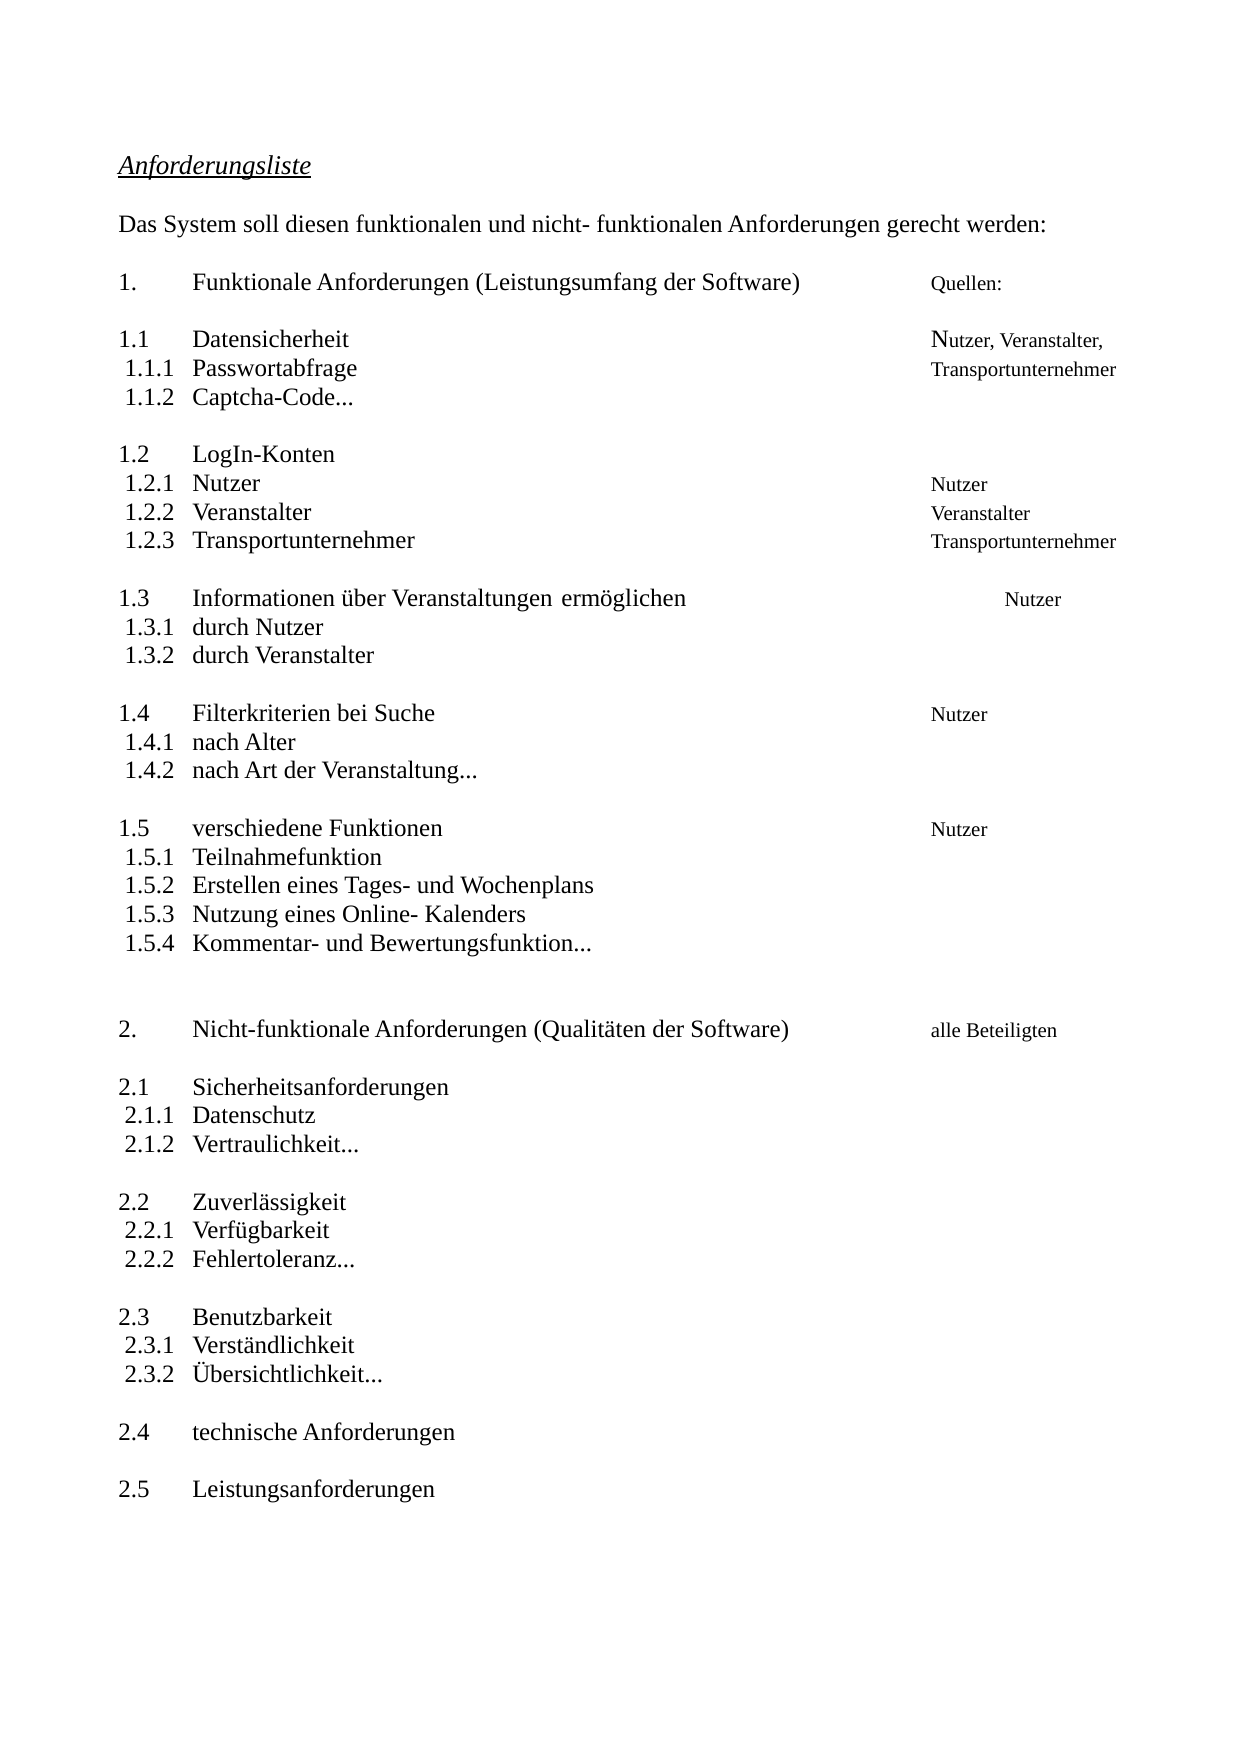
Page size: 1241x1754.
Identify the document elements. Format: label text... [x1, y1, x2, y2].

text 1.1.2 Captcha-Code... [118, 382, 1122, 410]
text 1.5.4 Kommentar- und Bewertungsfunktion... [118, 928, 1122, 957]
text 2.2.1 Verfügbarkeit [118, 1215, 1122, 1244]
text 1.5.1 Teilnahmefunktion [118, 842, 1122, 870]
text 1.3.2 durch Veranstalter [118, 640, 1122, 669]
text 2.4 technische Anforderungen [118, 1417, 1122, 1445]
text 1.5.3 Nutzung eines Online- Kalenders [118, 899, 1122, 928]
text 1.5.2 Erstellen eines Tages- und Wochenplans [118, 870, 1122, 899]
text 2.2.2 Fehlertoleranz... [118, 1244, 1122, 1273]
text 1.2.3 Transportunternehmer Transportunternehmer [118, 525, 1122, 554]
text 2.2 Zuverlässigkeit [118, 1187, 1122, 1215]
text 1. Funktionale Anforderungen (Leistungsumfang der Software) Quellen: [118, 267, 1122, 295]
text 2.3.1 Verständlichkeit [118, 1330, 1122, 1359]
text 2.1.1 Datenschutz [118, 1100, 1122, 1129]
text 2.1 Sicherheitsanforderungen [118, 1072, 1122, 1100]
text 2.1.2 Vertraulichkeit... [118, 1129, 1122, 1158]
text 1.3 Informationen über Veranstaltungen ermöglichen Nutzer [118, 583, 1122, 612]
text 1.4 Filterkriterien bei Suche Nutzer [118, 698, 1122, 727]
text 2.3 Benutzbarkeit [118, 1302, 1122, 1330]
text 2. Nicht-funktionale Anforderungen (Qualitäten der Software) alle Beteiligten [118, 1014, 1122, 1043]
text 2.5 Leistungsanforderungen [118, 1474, 1122, 1503]
text 1.4.2 nach Art der Veranstaltung... [118, 755, 1122, 784]
text 1.5 verschiedene Funktionen Nutzer [118, 813, 1122, 842]
text 1.1.1 Passwortabfrage Transportunternehmer [118, 353, 1122, 382]
text Das System soll diesen funktionalen und nicht- funktionalen Anforderungen gerecht werden: [118, 209, 1122, 238]
text 1.1 Datensicherheit Nutzer, Veranstalter, [118, 324, 1122, 353]
text 1.2 LogIn-Konten [118, 439, 1122, 468]
text 1.2.2 Veranstalter Veranstalter [118, 497, 1122, 525]
text 1.4.1 nach Alter [118, 727, 1122, 755]
text Anforderungsliste [118, 149, 1122, 180]
text 2.3.2 Übersichtlichkeit... [118, 1359, 1122, 1388]
text 1.3.1 durch Nutzer [118, 612, 1122, 640]
text 1.2.1 Nutzer Nutzer [118, 468, 1122, 497]
